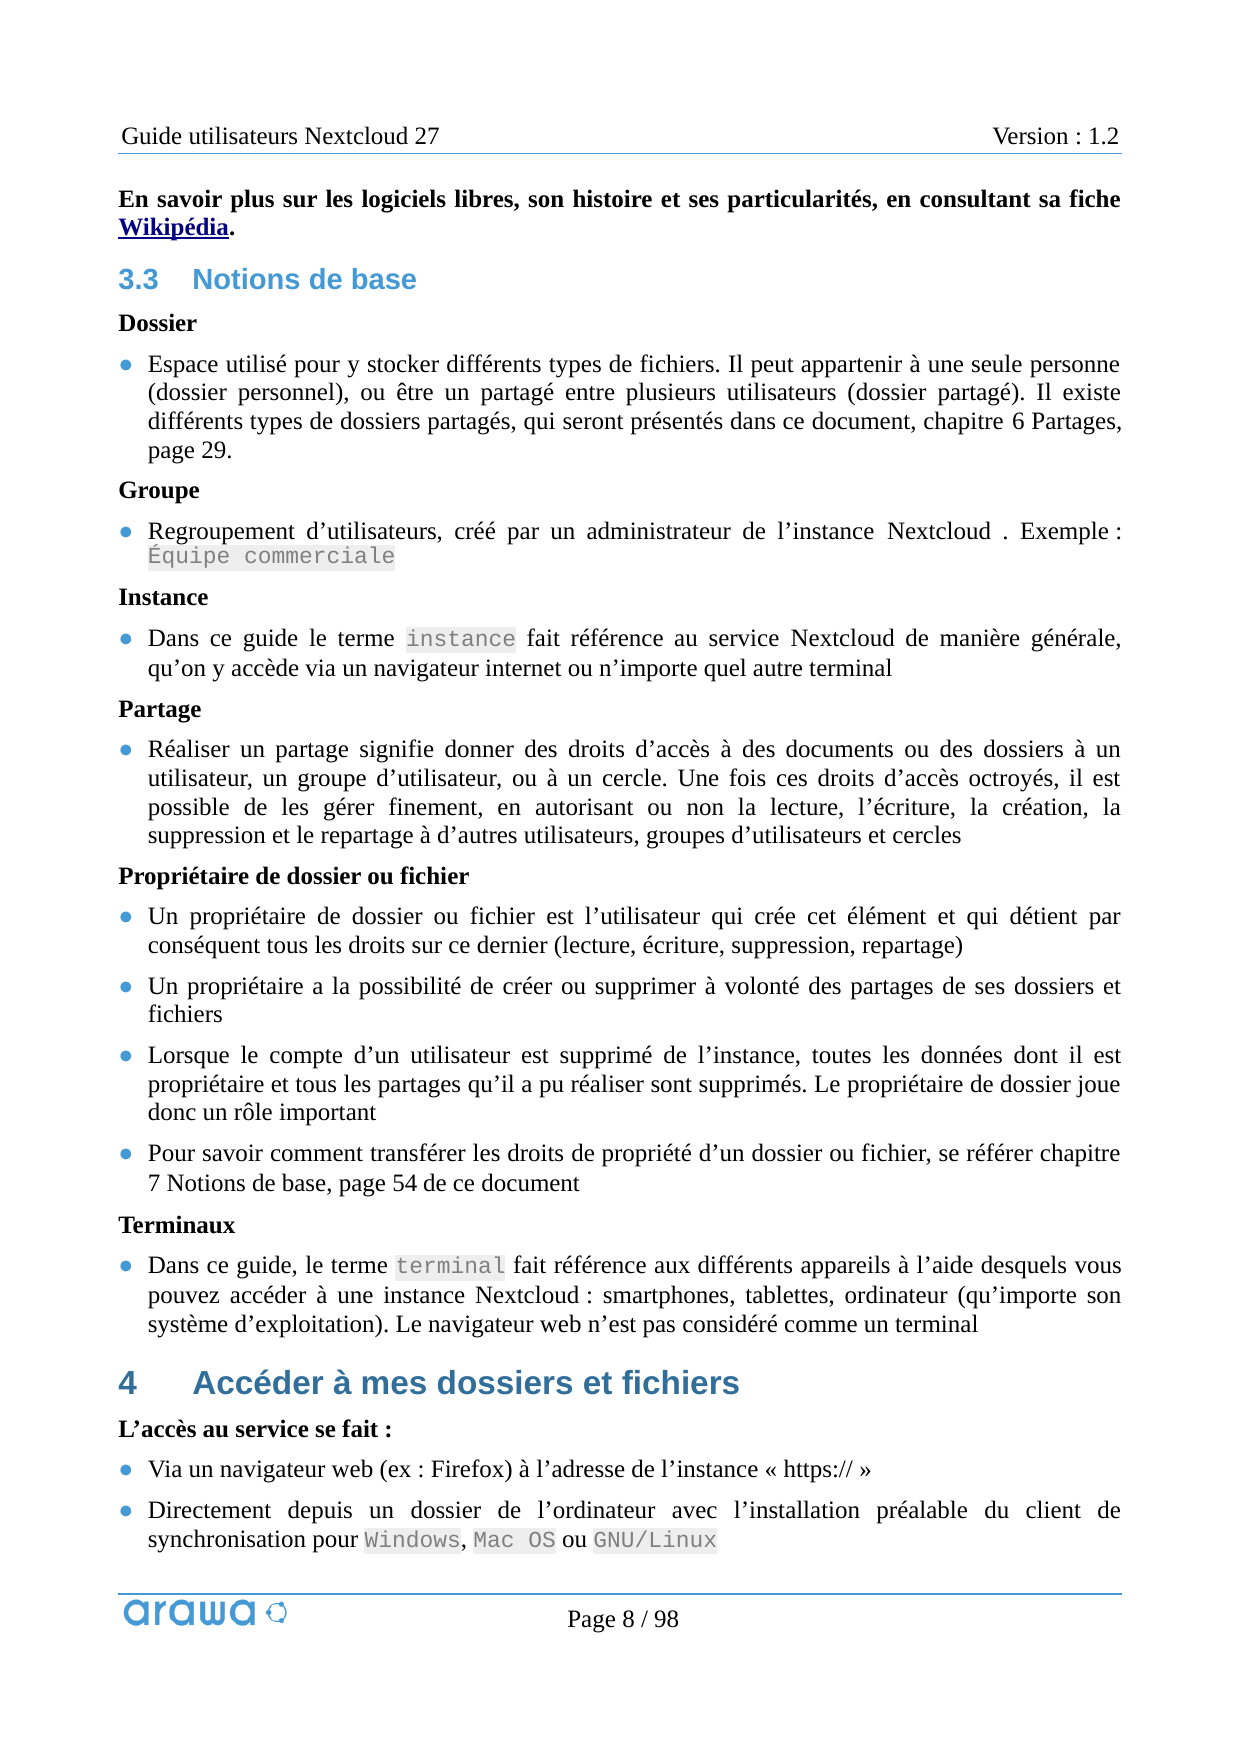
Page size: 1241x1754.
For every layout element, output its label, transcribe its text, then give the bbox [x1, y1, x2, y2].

text Dossier [118, 308, 1122, 337]
subtitle Notions de base [118, 262, 1122, 296]
list Un propriétaire a la possibilité de créer ou supprimer à volonté des partages de ses dossiers et fichiers [118, 971, 1122, 1028]
subtitle Accéder à mes dossiers et fichiers [118, 1363, 1122, 1401]
list Dans ce guide, le terme terminal fait référence aux différents appareils à l’aide desquels vous pouvez accéder à une instance Nextcloud : smartphones, tablettes, ordinateur (qu’importe son système d’exploitation). Le navigateur web n’est pas considéré comme un terminal [118, 1250, 1122, 1338]
list Directement depuis un dossier de l’ordinateur avec l’installation préalable du client de synchronisation pour Windows, Mac OS ou GNU/Linux [118, 1495, 1122, 1554]
list Lorsque le compte d’un utilisateur est supprimé de l’instance, toutes les données dont il est propriétaire et tous les partages qu’il a pu réaliser sont supprimés. Le propriétaire de dossier joue donc un rôle important [118, 1040, 1122, 1126]
list Regroupement d’utilisateurs, créé par un administrateur de l’instance Nextcloud . Exemple : Équipe commerciale [118, 516, 1122, 571]
text Partage [118, 694, 1122, 722]
text L’accès au service se fait : [118, 1414, 1122, 1443]
list Espace utilisé pour y stocker différents types de fichiers. Il peut appartenir à une seule personne (dossier personnel), ou être un partagé entre plusieurs utilisateurs (dossier partagé). Il existe différents types de dossiers partagés, qui seront présentés dans ce document, chapitre 6 Partages, page 29. [118, 349, 1122, 464]
list Réaliser un partage signifie donner des droits d’accès à des documents ou des dossiers à un utilisateur, un groupe d’utilisateur, ou à un cercle. Une fois ces droits d’accès octroyés, il est possible de les gérer finement, en autorisant ou non la lecture, l’écriture, la création, la suppression et le repartage à d’autres utilisateurs, groupes d’utilisateurs et cercles [118, 734, 1122, 849]
picture [121, 1597, 290, 1628]
text Instance [118, 582, 1122, 611]
text En savoir plus sur les logiciels libres, son histoire et ses particularités, en consultant sa fiche Wikipédia. [118, 184, 1122, 241]
text Propriétaire de dossier ou fichier [118, 861, 1122, 890]
text Terminaux [118, 1210, 1122, 1238]
list Via un navigateur web (ex : Firefox) à l’adresse de l’instance « https:// » [118, 1454, 1122, 1483]
list Un propriétaire de dossier ou fichier est l’utilisateur qui crée cet élément et qui détient par conséquent tous les droits sur ce dernier (lecture, écriture, suppression, repartage) [118, 901, 1122, 959]
list Pour savoir comment transférer les droits de propriété d’un dossier ou fichier, se référer chapitre 7 Notions de base, page 54 de ce document [118, 1138, 1122, 1198]
list Dans ce guide le terme instance fait référence au service Nextcloud de manière générale, qu’on y accède via un navigateur internet ou n’importe quel autre terminal [118, 623, 1122, 682]
text Groupe [118, 475, 1122, 504]
